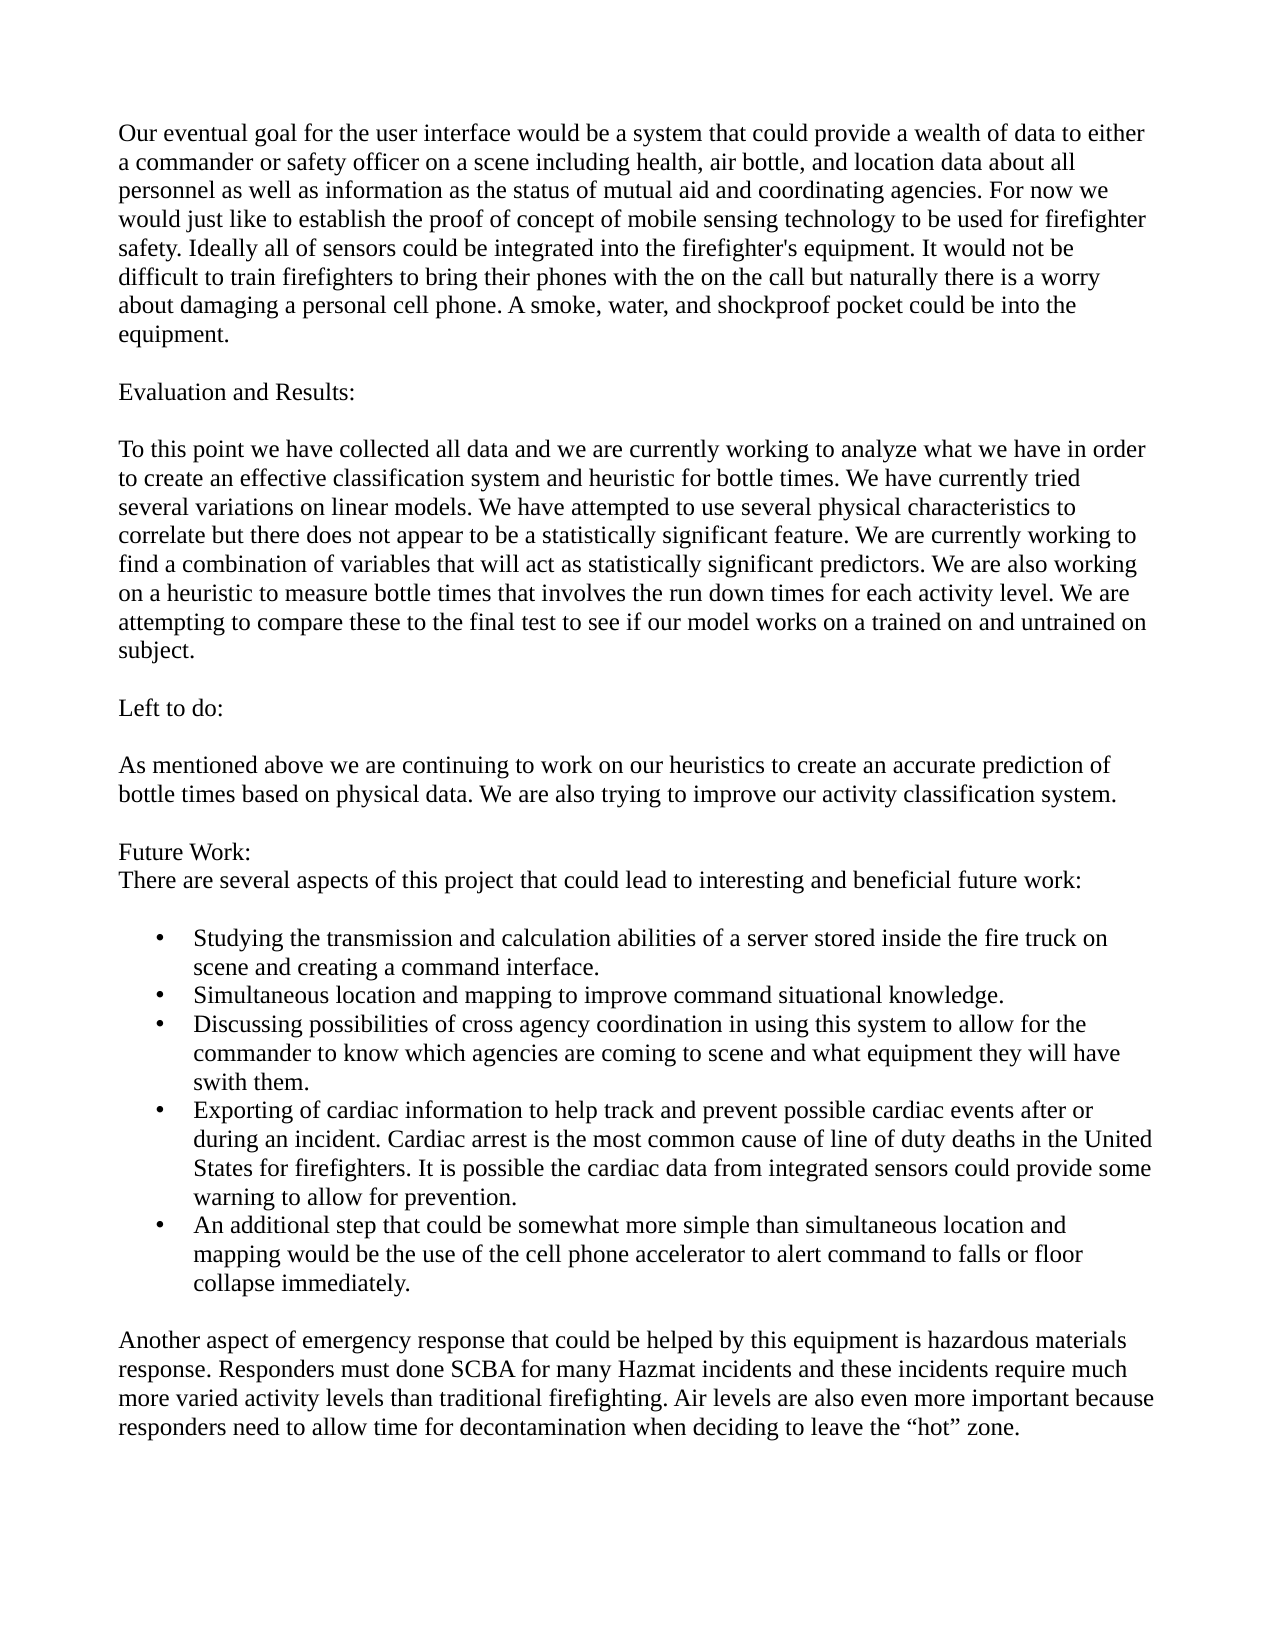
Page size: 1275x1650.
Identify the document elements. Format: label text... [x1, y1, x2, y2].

text To this point we have collected all data and we are currently working to analyze what we have in order to create an effective classification system and heuristic for bottle times. We have currently tried several variations on linear models. We have attempted to use several physical characteristics to correlate but there does not appear to be a statistically significant feature. We are currently working to find a combination of variables that will act as statistically significant predictors. We are also working on a heuristic to measure bottle times that involves the run down times for each activity level. We are attempting to compare these to the final test to see if our model works on a trained on and untrained on subject. [118, 434, 1157, 664]
text Left to do: [118, 693, 1157, 722]
text Another aspect of emergency response that could be helped by this equipment is hazardous materials response. Responders must done SCBA for many Hazmat incidents and these incidents require much more varied activity levels than traditional firefighting. Air levels are also even more important because responders need to allow time for decontamination when deciding to leave the “hot” zone. [118, 1326, 1157, 1441]
list Exporting of cardiac information to help track and prevent possible cardiac events after or during an incident. Cardiac arrest is the most common cause of line of duty deaths in the United States for firefighters. It is possible the cardiac data from integrated sensors could provide some warning to allow for prevention. [156, 1096, 1157, 1211]
list Studying the transmission and calculation abilities of a server stored inside the fire truck on scene and creating a command interface. [156, 923, 1157, 981]
text Future Work: [118, 837, 1157, 866]
list Simultaneous location and mapping to improve command situational knowledge. [156, 981, 1157, 1009]
list Discussing possibilities of cross agency coordination in using this system to allow for the commander to know which agencies are coming to scene and what equipment they will have swith them. [156, 1009, 1157, 1096]
text Our eventual goal for the user interface would be a system that could provide a wealth of data to either a commander or safety officer on a scene including health, air bottle, and location data about all personnel as well as information as the status of mutual aid and coordinating agencies. For now we would just like to establish the proof of concept of mobile sensing technology to be used for firefighter safety. Ideally all of sensors could be integrated into the firefighter's equipment. It would not be difficult to train firefighters to bring their phones with the on the call but naturally there is a worry about damaging a personal cell phone. A smoke, water, and shockproof pocket could be into the equipment. [118, 118, 1157, 348]
text As mentioned above we are continuing to work on our heuristics to create an accurate prediction of bottle times based on physical data. We are also trying to improve our activity classification system. [118, 751, 1157, 808]
text There are several aspects of this project that could lead to interesting and beneficial future work: [118, 866, 1157, 894]
text Evaluation and Results: [118, 377, 1157, 406]
list An additional step that could be somewhat more simple than simultaneous location and mapping would be the use of the cell phone accelerator to alert command to falls or floor collapse immediately. [156, 1211, 1157, 1297]
